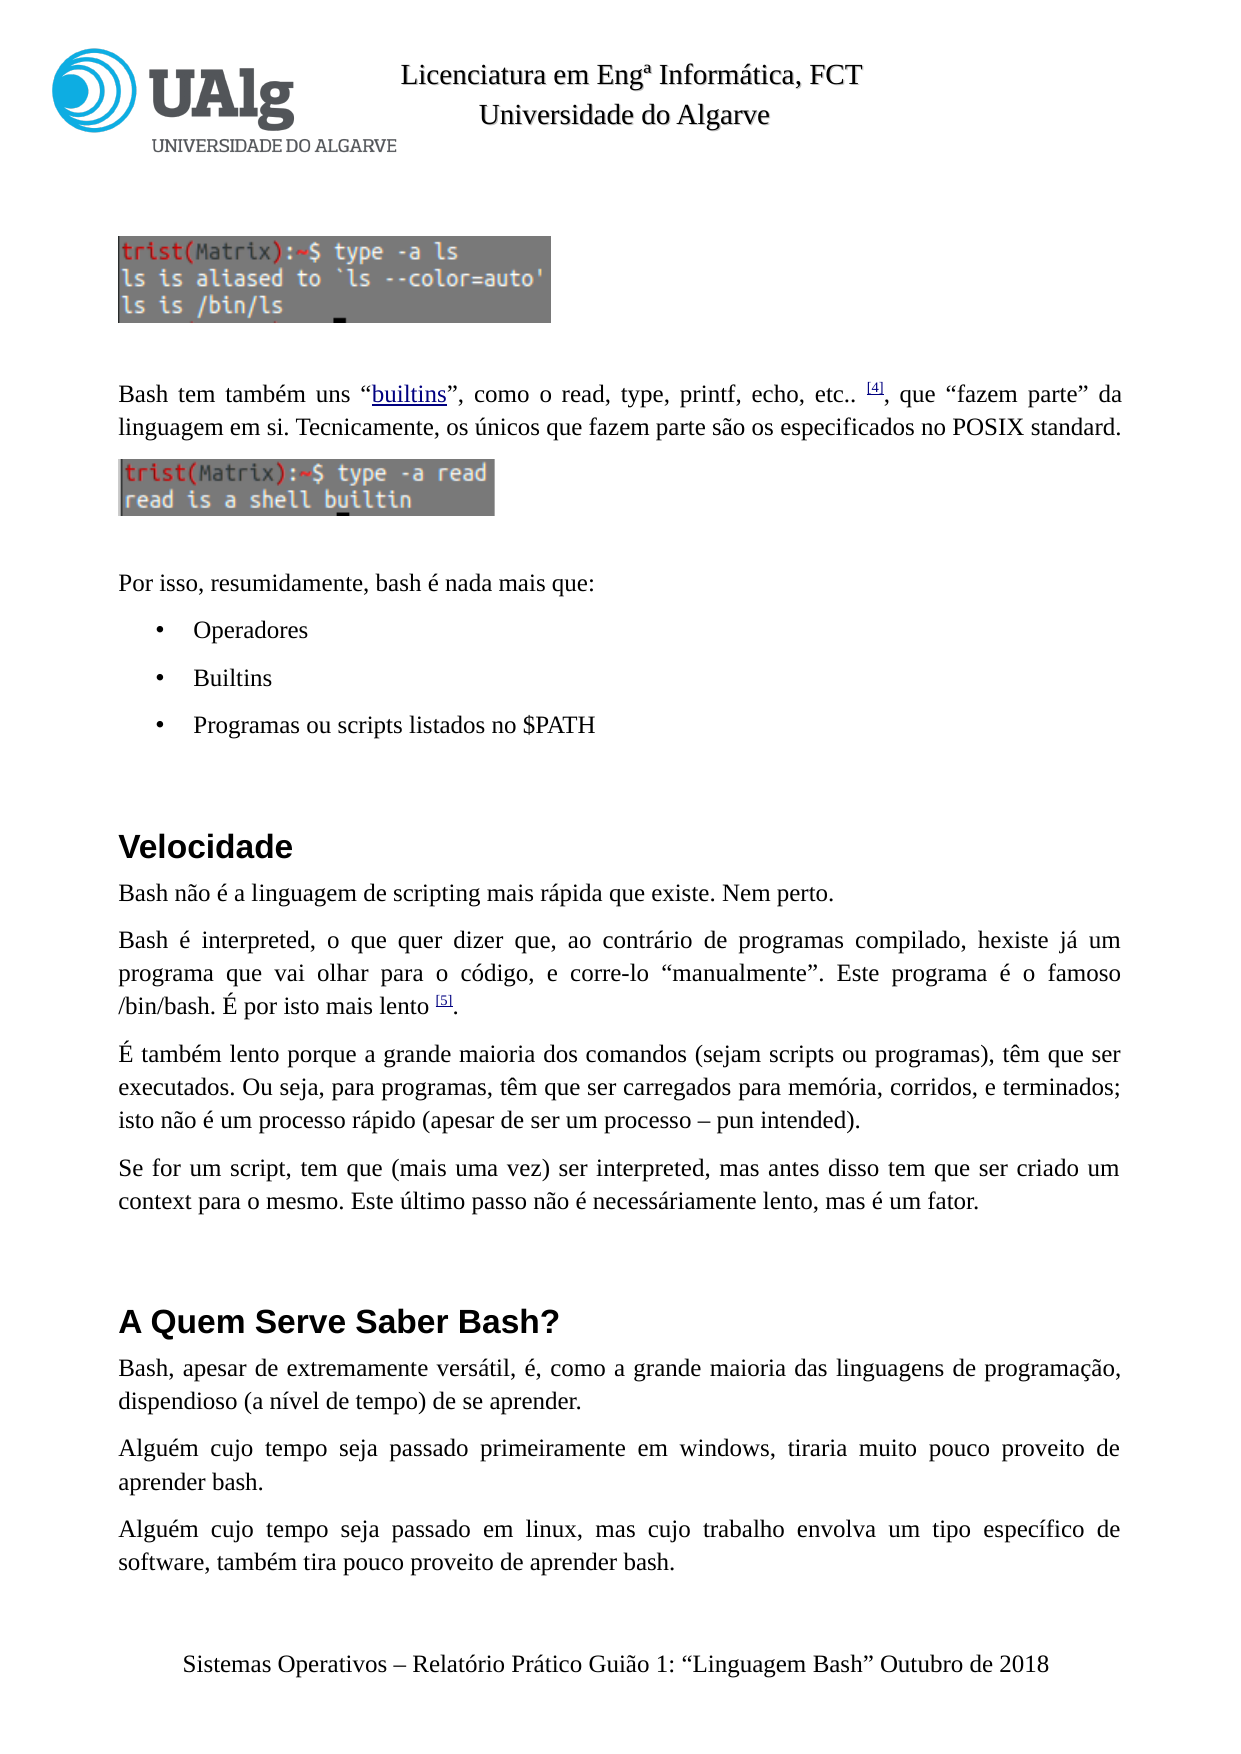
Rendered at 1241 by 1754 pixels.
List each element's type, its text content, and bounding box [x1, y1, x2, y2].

picture [118, 459, 495, 516]
subtitle A Quem Serve Saber Bash? [118, 1302, 1122, 1340]
text Bash não é a linguagem de scripting mais rápida que existe. Nem perto. [118, 878, 1122, 907]
picture [40, 36, 397, 153]
text Por isso, resumidamente, bash é nada mais que: [118, 568, 1122, 597]
text Bash tem também uns “builtins”, como o read, type, printf, echo, etc.. [4], que “fazem parte” da linguagem em si. Tecnicamente, os únicos que fazem parte são os especificados no POSIX standard. [118, 379, 1122, 441]
picture [118, 236, 551, 323]
text Alguém cujo tempo seja passado primeiramente em windows, tiraria muito pouco proveito de aprender bash. [118, 1433, 1122, 1495]
list Operadores [156, 615, 1122, 644]
text Se for um script, tem que (mais uma vez) ser interpreted, mas antes disso tem que ser criado um context para o mesmo. Este último passo não é necessáriamente lento, mas é um fator. [118, 1153, 1122, 1214]
list Builtins [156, 663, 1122, 692]
text Bash é interpreted, o que quer dizer que, ao contrário de programas compilado, hexiste já um programa que vai olhar para o código, e corre-lo “manualmente”. Este programa é o famoso /bin/bash. É por isto mais lento [5]. [118, 925, 1122, 1020]
text É também lento porque a grande maioria dos comandos (sejam scripts ou programas), têm que ser executados. Ou seja, para programas, têm que ser carregados para memória, corridos, e terminados; isto não é um processo rápido (apesar de ser um processo – pun intended). [118, 1039, 1122, 1134]
text Bash, apesar de extremamente versátil, é, como a grande maioria das linguagens de programação, dispendioso (a nível de tempo) de se aprender. [118, 1353, 1122, 1415]
list Programas ou scripts listados no $PATH [156, 711, 1122, 739]
text Alguém cujo tempo seja passado em linux, mas cujo trabalho envolva um tipo específico de software, também tira pouco proveito de aprender bash. [118, 1514, 1122, 1576]
subtitle Velocidade [118, 827, 1122, 865]
